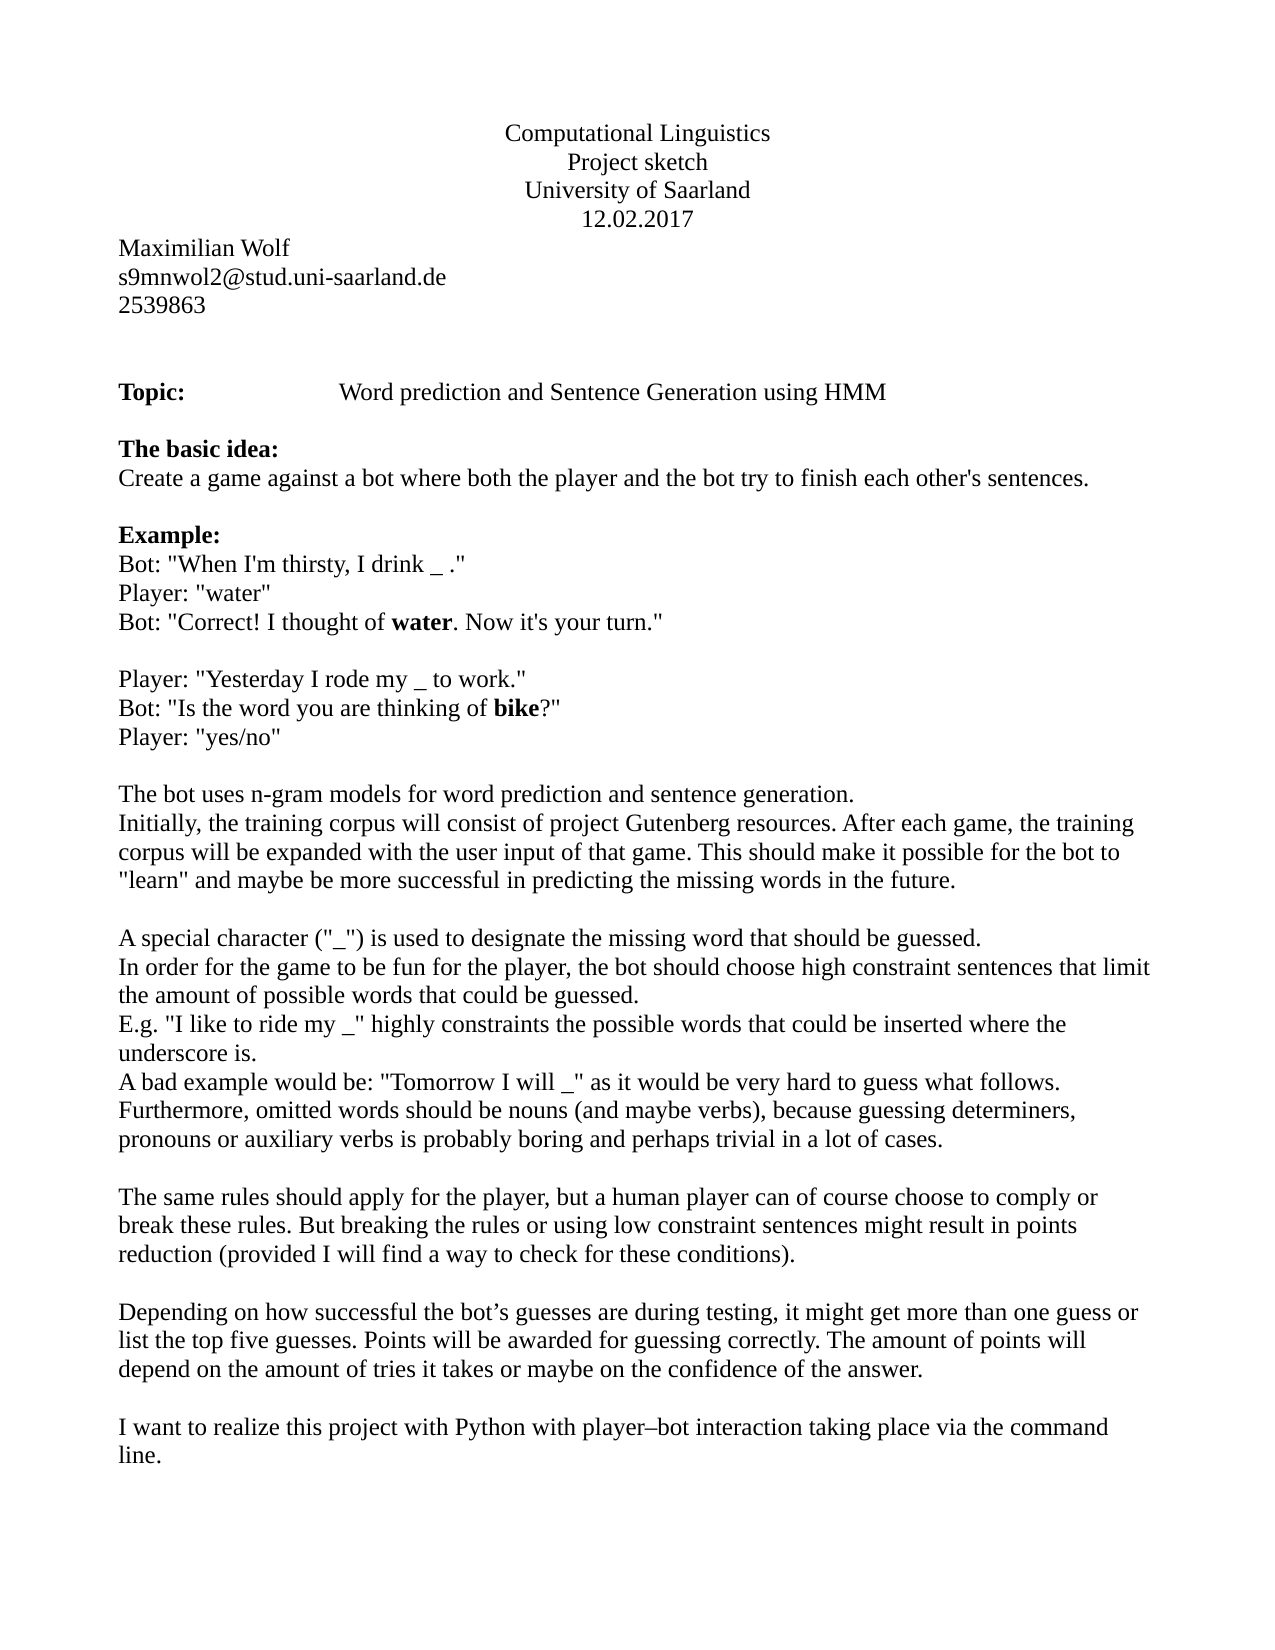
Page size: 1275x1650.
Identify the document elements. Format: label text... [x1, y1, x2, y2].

text Player: "yes/no" [118, 722, 1157, 751]
text Bot: "When I'm thirsty, I drink _ ." [118, 549, 1157, 578]
text A special character ("_") is used to designate the missing word that should be guessed. [118, 923, 1157, 952]
text Bot: "Correct! I thought of water. Now it's your turn." [118, 607, 1157, 636]
text In order for the game to be fun for the player, the bot should choose high constraint sentences that limit the amount of possible words that could be guessed. E.g. "I like to ride my _" highly constraints the possible words that could be inserted where the underscore is. A bad example would be: "Tomorrow I will _" as it would be very hard to guess what follows. [118, 952, 1157, 1096]
text The basic idea: [118, 434, 1157, 463]
text Example: [118, 521, 1157, 549]
text Maximilian Wolf [118, 233, 1157, 262]
text Computational Linguistics [118, 118, 1157, 147]
text I want to realize this project with Python with player–bot interaction taking place via the command line. [118, 1412, 1157, 1469]
text Create a game against a bot where both the player and the bot try to finish each other's sentences. [118, 463, 1157, 492]
text The bot uses n-gram models for word prediction and sentence generation. Initially, the training corpus will consist of project Gutenberg resources. After each game, the training corpus will be expanded with the user input of that game. This should make it possible for the bot to "learn" and maybe be more successful in predicting the missing words in the future. [118, 779, 1157, 894]
text Player: "water" [118, 578, 1157, 607]
text 2539863 [118, 291, 1157, 319]
text Furthermore, omitted words should be nouns (and maybe verbs), because guessing determiners, pronouns or auxiliary verbs is probably boring and perhaps trivial in a lot of cases. The same rules should apply for the player, but a human player can of course choose to comply or break these rules. But breaking the rules or using low constraint sentences might result in points reduction (provided I will find a way to check for these conditions). Depending on how successful the bot’s guesses are during testing, it might get more than one guess or list the top five guesses. Points will be awarded for guessing correctly. The amount of points will depend on the amount of tries it takes or maybe on the confidence of the answer. [118, 1096, 1157, 1383]
text Project sketch [118, 147, 1157, 176]
text s9mnwol2@stud.uni-saarland.de [118, 262, 1157, 291]
text Topic: Word prediction and Sentence Generation using HMM [118, 377, 1157, 406]
text Player: "Yesterday I rode my _ to work." [118, 664, 1157, 693]
text 12.02.2017 [118, 204, 1157, 233]
text University of Saarland [118, 176, 1157, 204]
text Bot: "Is the word you are thinking of bike?" [118, 693, 1157, 722]
